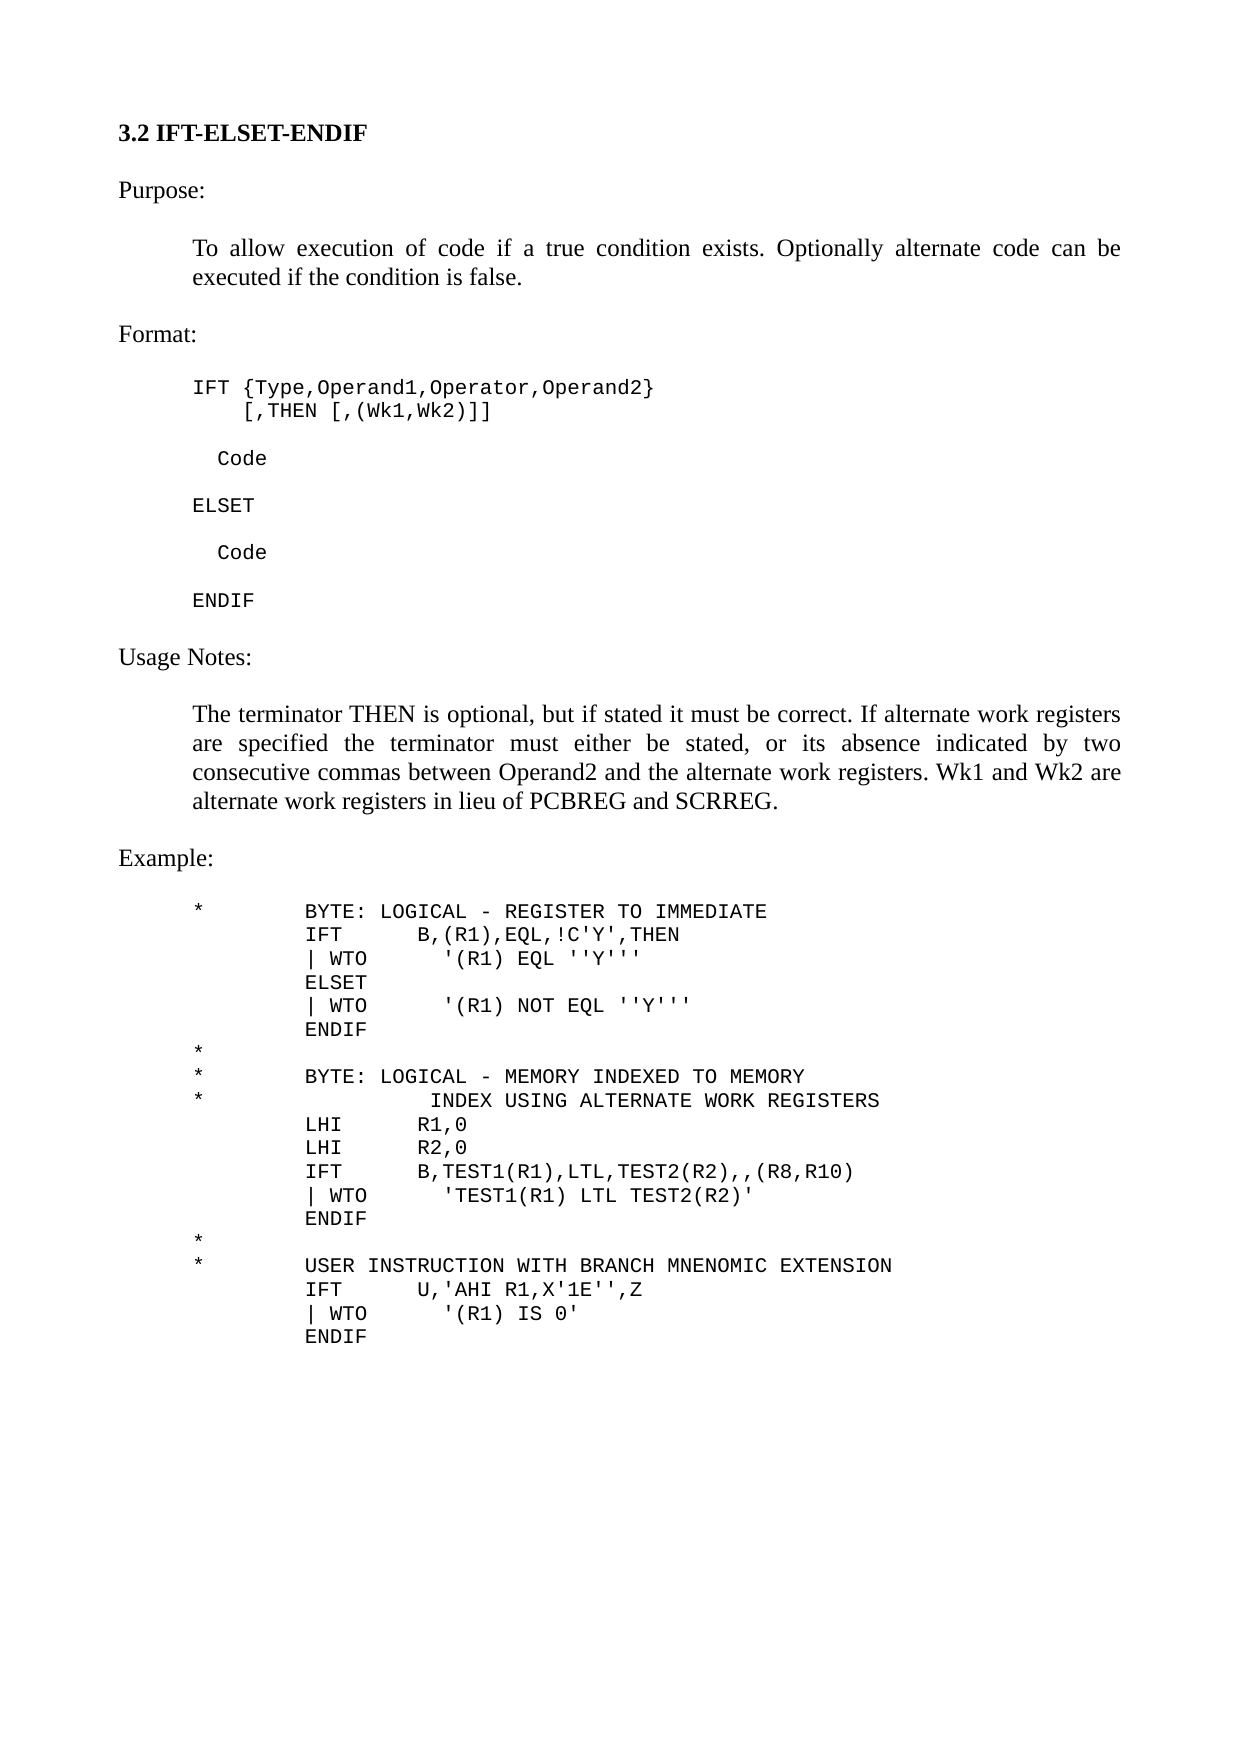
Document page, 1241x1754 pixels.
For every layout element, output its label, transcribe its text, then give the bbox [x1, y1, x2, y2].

text | WTO 'TEST1(R1) LTL TEST2(R2)' [192, 1184, 1122, 1208]
text Purpose: [118, 176, 1122, 204]
text * [192, 1043, 1122, 1066]
text * BYTE: LOGICAL - MEMORY INDEXED TO MEMORY [192, 1066, 1122, 1090]
text IFT B,TEST1(R1),LTL,TEST2(R2),,(R8,R10) [192, 1161, 1122, 1184]
text 3.2 IFT-ELSET-ENDIF [118, 118, 1122, 147]
text * [192, 1232, 1122, 1256]
text Code [192, 542, 1122, 566]
text ENDIF [192, 1326, 1122, 1350]
text LHI R1,0 [192, 1114, 1122, 1137]
text Code [192, 448, 1122, 471]
text ENDIF [192, 590, 1122, 613]
text ELSET [192, 495, 1122, 519]
text IFT {Type,Operand1,Operator,Operand2} [192, 377, 1122, 401]
text | WTO '(R1) NOT EQL ''Y''' [192, 995, 1122, 1019]
text LHI R2,0 [192, 1137, 1122, 1161]
text ELSET [192, 972, 1122, 995]
text IFT B,(R1),EQL,!C'Y',THEN [192, 924, 1122, 948]
text The terminator THEN is optional, but if stated it must be correct. If alternate work registers are specified the terminator must either be stated, or its absence indicated by two consecutive commas between Operand2 and the alternate work registers. Wk1 and Wk2 are alternate work registers in lieu of PCBREG and SCRREG. [192, 699, 1122, 814]
text | WTO '(R1) IS 0' [192, 1303, 1122, 1326]
text IFT U,'AHI R1,X'1E'',Z [192, 1279, 1122, 1303]
text * INDEX USING ALTERNATE WORK REGISTERS [192, 1090, 1122, 1114]
text ENDIF [192, 1019, 1122, 1043]
text ENDIF [192, 1208, 1122, 1232]
text Format: [118, 319, 1122, 348]
text To allow execution of code if a true condition exists. Optionally alternate code can be executed if the condition is false. [192, 233, 1122, 291]
text * BYTE: LOGICAL - REGISTER TO IMMEDIATE [192, 901, 1122, 924]
text Example: [118, 843, 1122, 872]
text | WTO '(R1) EQL ''Y''' [192, 948, 1122, 972]
text * USER INSTRUCTION WITH BRANCH MNENOMIC EXTENSION [192, 1256, 1122, 1279]
text [,THEN [,(Wk1,Wk2)]] [192, 401, 1122, 424]
text Usage Notes: [118, 642, 1122, 671]
